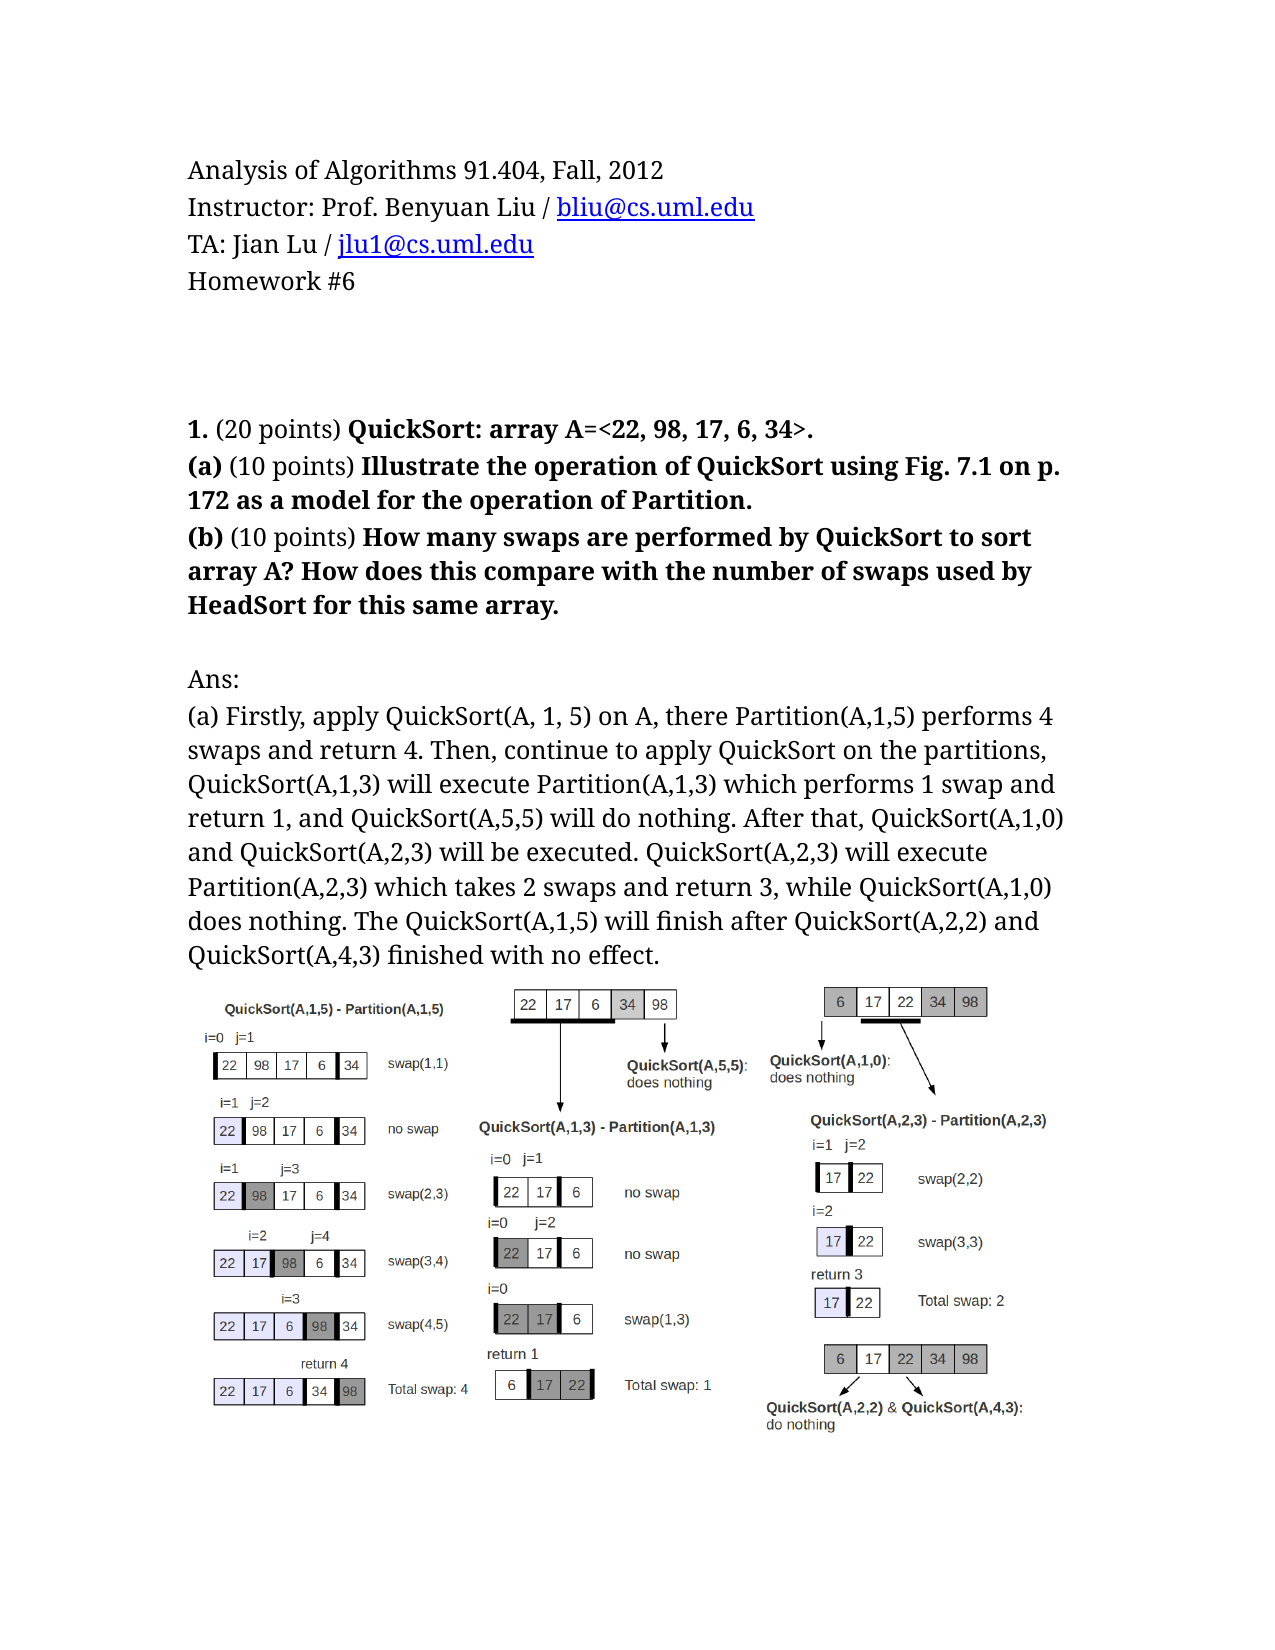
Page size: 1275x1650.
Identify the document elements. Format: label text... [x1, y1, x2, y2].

text Instructor: Prof. Benyuan Liu / bliu@cs.uml.edu [187, 190, 1087, 224]
text 1. (20 points) QuickSort: array A=<22, 98, 17, 6, 34>. [187, 412, 1087, 446]
text Analysis of Algorithms 91.404, Fall, 2012 [187, 153, 1087, 187]
text TA: Jian Lu / jlu1@cs.uml.edu [187, 227, 1087, 261]
text (a) (10 points) Illustrate the operation of QuickSort using Fig. 7.1 on p. 172 as a model for the operation of Partition. [187, 449, 1087, 517]
text Homework #6 [187, 264, 1087, 298]
text (a) Firstly, apply QuickSort(A, 1, 5) on A, there Partition(A,1,5) performs 4 swaps and return 4. Then, continue to apply QuickSort on the partitions, QuickSort(A,1,3) will execute Partition(A,1,3) which performs 1 swap and return 1, and QuickSort(A,5,5) will do nothing. After that, QuickSort(A,1,0) and QuickSort(A,2,3) will be executed. QuickSort(A,2,3) will execute Partition(A,2,3) which takes 2 swaps and return 3, while QuickSort(A,1,0) does nothing. The QuickSort(A,1,5) will finish after QuickSort(A,2,2) and QuickSort(A,4,3) finished with no effect. [187, 699, 1087, 971]
picture [199, 987, 1071, 1436]
text (b) (10 points) How many swaps are performed by QuickSort to sort array A? How does this compare with the number of swaps used by HeadSort for this same array. [187, 520, 1087, 622]
text Ans: [187, 662, 1087, 696]
